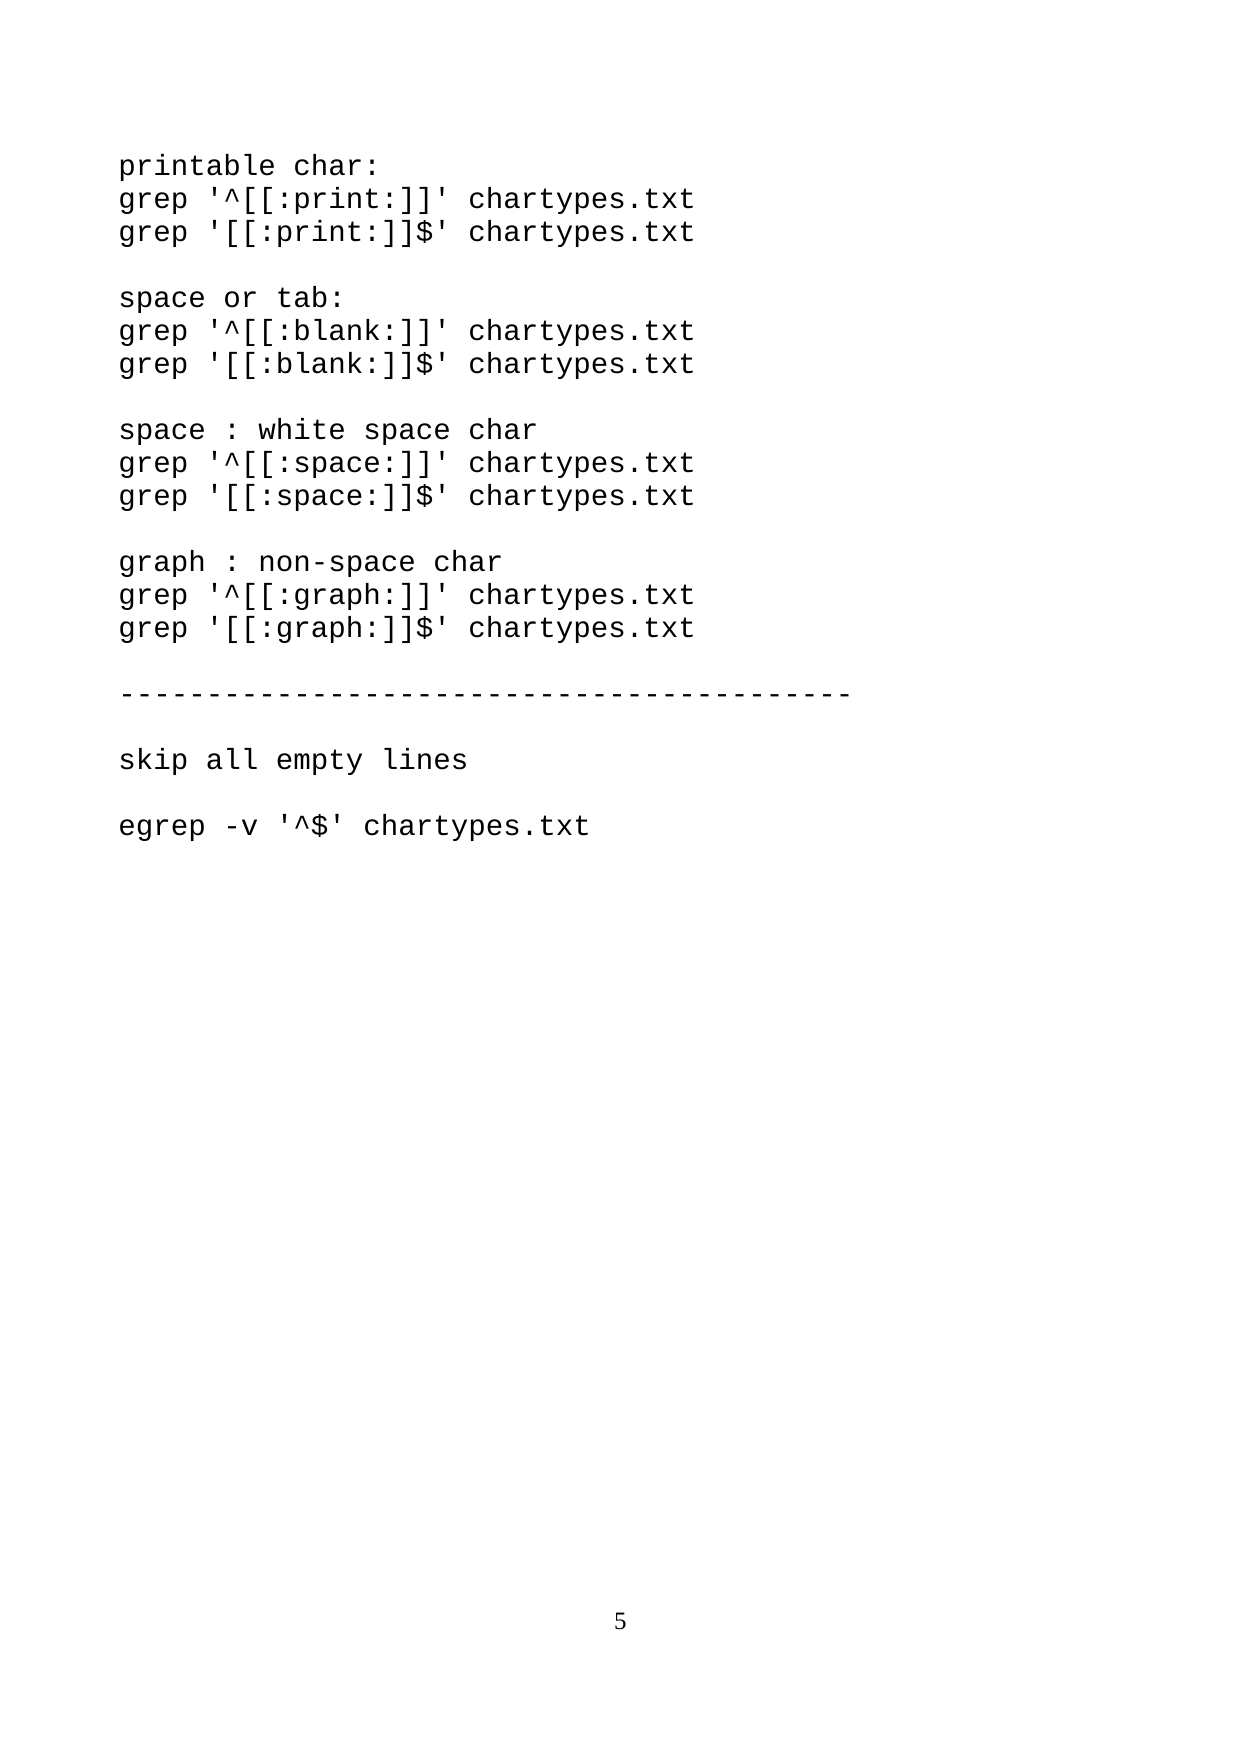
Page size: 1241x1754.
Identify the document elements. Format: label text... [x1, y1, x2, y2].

text grep '[[:blank:]]$' chartypes.txt [118, 349, 1122, 382]
text grep '[[:print:]]$' chartypes.txt [118, 217, 1122, 250]
text graph : non-space char [118, 547, 1122, 580]
text grep '[[:graph:]]$' chartypes.txt [118, 613, 1122, 646]
text grep '[[:space:]]$' chartypes.txt [118, 481, 1122, 514]
text skip all empty lines [118, 746, 1122, 778]
text grep '^[[:blank:]]' chartypes.txt [118, 316, 1122, 349]
text space : white space char [118, 415, 1122, 448]
text ------------------------------------------ [118, 679, 1122, 712]
text grep '^[[:print:]]' chartypes.txt [118, 184, 1122, 217]
text egrep -v '^$' chartypes.txt [118, 812, 1122, 844]
text printable char: [118, 151, 1122, 184]
text grep '^[[:space:]]' chartypes.txt [118, 448, 1122, 481]
text space or tab: [118, 283, 1122, 316]
text grep '^[[:graph:]]' chartypes.txt [118, 580, 1122, 613]
